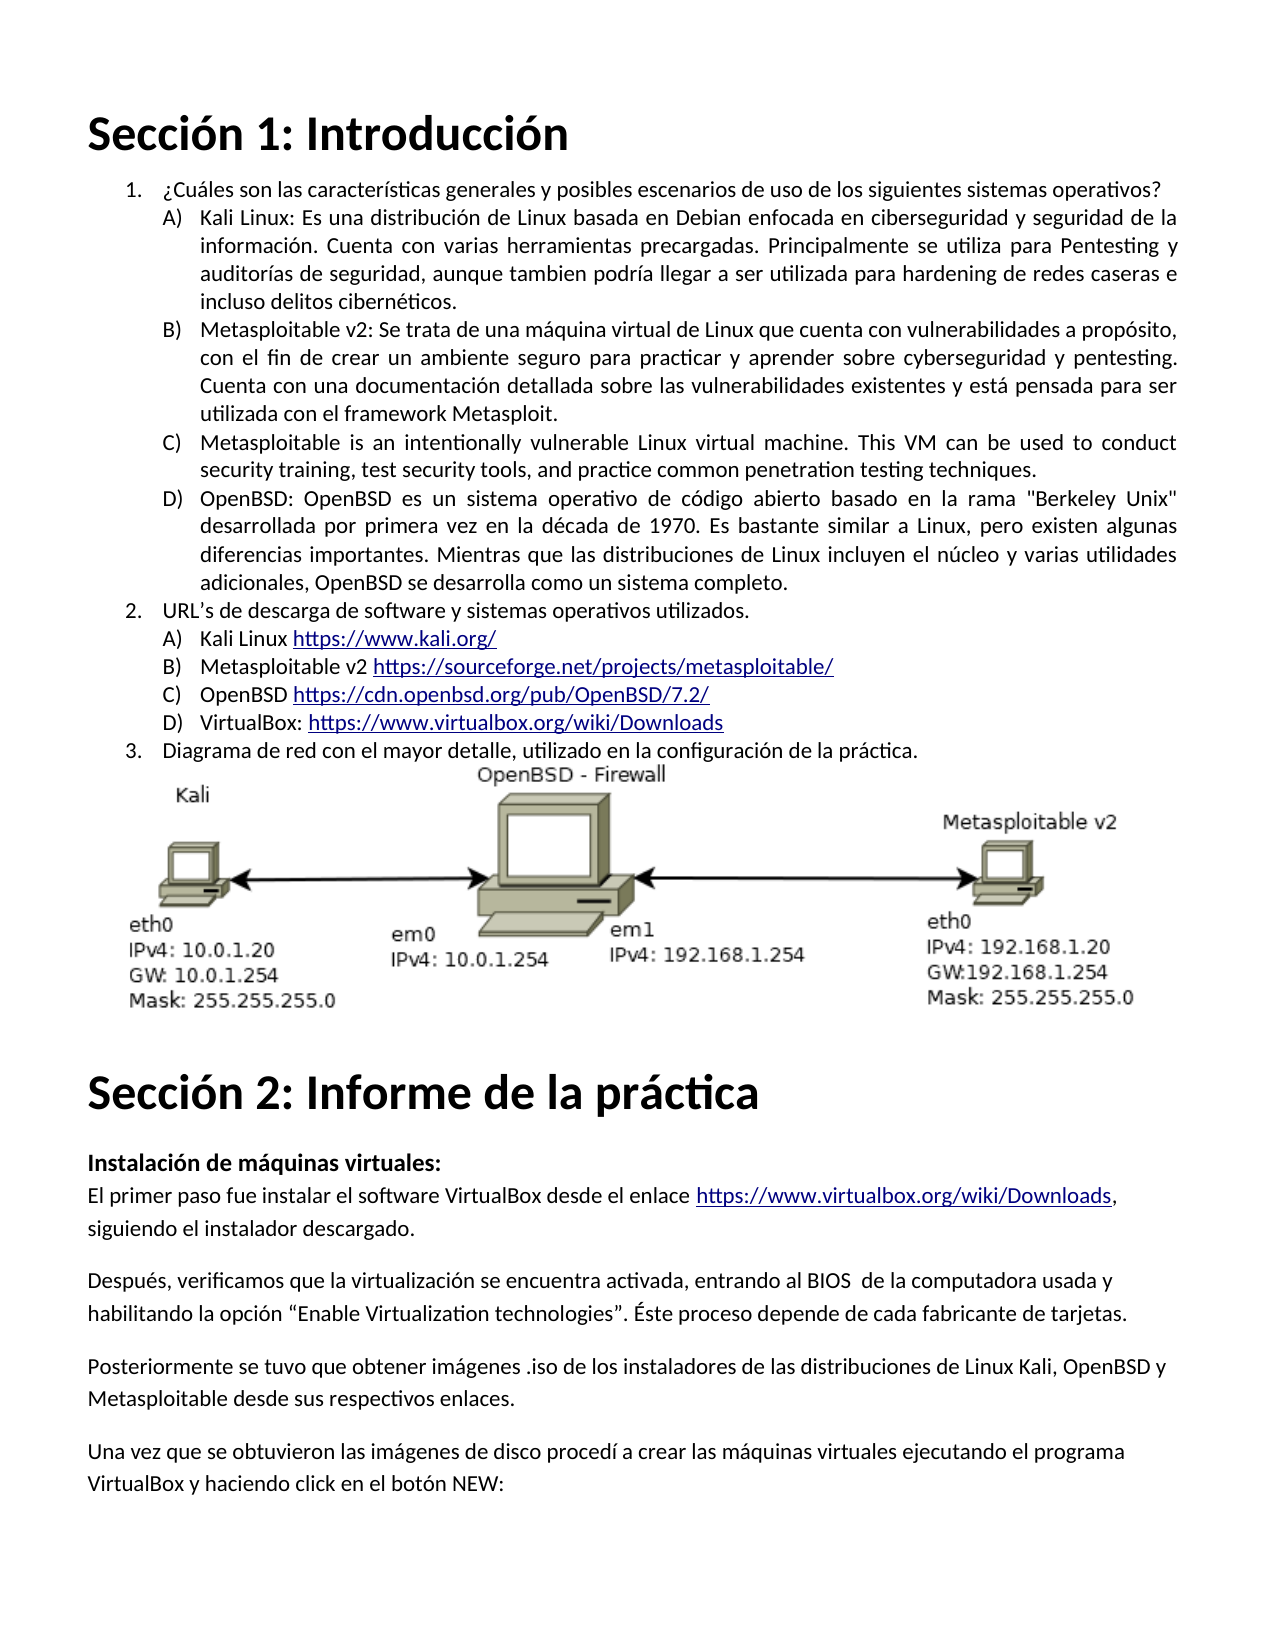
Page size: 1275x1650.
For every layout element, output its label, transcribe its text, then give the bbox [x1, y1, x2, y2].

list Metasploitable v2: Se trata de una máquina virtual de Linux que cuenta con vulnerabilidades a propósito, con el fin de crear un ambiente seguro para practicar y aprender sobre cyberseguridad y pentesting. Cuenta con una documentación detallada sobre las vulnerabilidades existentes y está pensada para ser utilizada con el framework Metasploit. [162, 316, 1180, 428]
list URL’s de descarga de software y sistemas operativos utilizados. [125, 596, 1180, 624]
list OpenBSD https://cdn.openbsd.org/pub/OpenBSD/7.2/ [162, 680, 1180, 708]
list Metasploitable v2 https://sourceforge.net/projects/metasploitable/ [162, 652, 1180, 680]
picture [129, 763, 1138, 1011]
list Kali Linux https://www.kali.org/ [162, 624, 1180, 652]
list ¿Cuáles son las características generales y posibles escenarios de uso de los siguientes sistemas operativos? [125, 175, 1180, 203]
subtitle Instalación de máquinas virtuales: [87, 1147, 1180, 1177]
subtitle Sección 2: Informe de la práctica [87, 842, 1180, 1122]
list Kali Linux: Es una distribución de Linux basada en Debian enfocada en ciberseguridad y seguridad de la información. Cuenta con varias herramientas precargadas. Principalmente se utiliza para Pentesting y auditorías de seguridad, aunque tambien podría llegar a ser utilizada para hardening de redes caseras e incluso delitos cibernéticos. [162, 203, 1180, 316]
list OpenBSD: OpenBSD es un sistema operativo de código abierto basado en la rama "Berkeley Unix" desarrollada por primera vez en la década de 1970. Es bastante similar a Linux, pero existen algunas diferencias importantes. Mientras que las distribuciones de Linux incluyen el núcleo y varias utilidades adicionales, OpenBSD se desarrolla como un sistema completo. [162, 484, 1180, 596]
list Diagrama de red con el mayor detalle, utilizado en la configuración de la práctica. [125, 736, 1180, 764]
list VirtualBox: https://www.virtualbox.org/wiki/Downloads [162, 708, 1180, 736]
text Posteriormente se tuvo que obtener imágenes .iso de los instaladores de las distribuciones de Linux Kali, OpenBSD y Metasploitable desde sus respectivos enlaces. [87, 1352, 1180, 1412]
text El primer paso fue instalar el software VirtualBox desde el enlace https://www.virtualbox.org/wiki/Downloads, siguiendo el instalador descargado. [87, 1181, 1180, 1242]
list Metasploitable is an intentionally vulnerable Linux virtual machine. This VM can be used to conduct security training, test security tools, and practice common penetration testing techniques. [162, 428, 1180, 484]
text Después, verificamos que la virtualización se encuentra activada, entrando al BIOS de la computadora usada y habilitando la opción “Enable Virtualization technologies”. Éste proceso depende de cada fabricante de tarjetas. [87, 1267, 1180, 1327]
subtitle Sección 1: Introducción [87, 102, 1180, 163]
text Una vez que se obtuvieron las imágenes de disco procedí a crear las máquinas virtuales ejecutando el programa VirtualBox y haciendo click en el botón NEW: [87, 1437, 1180, 1497]
